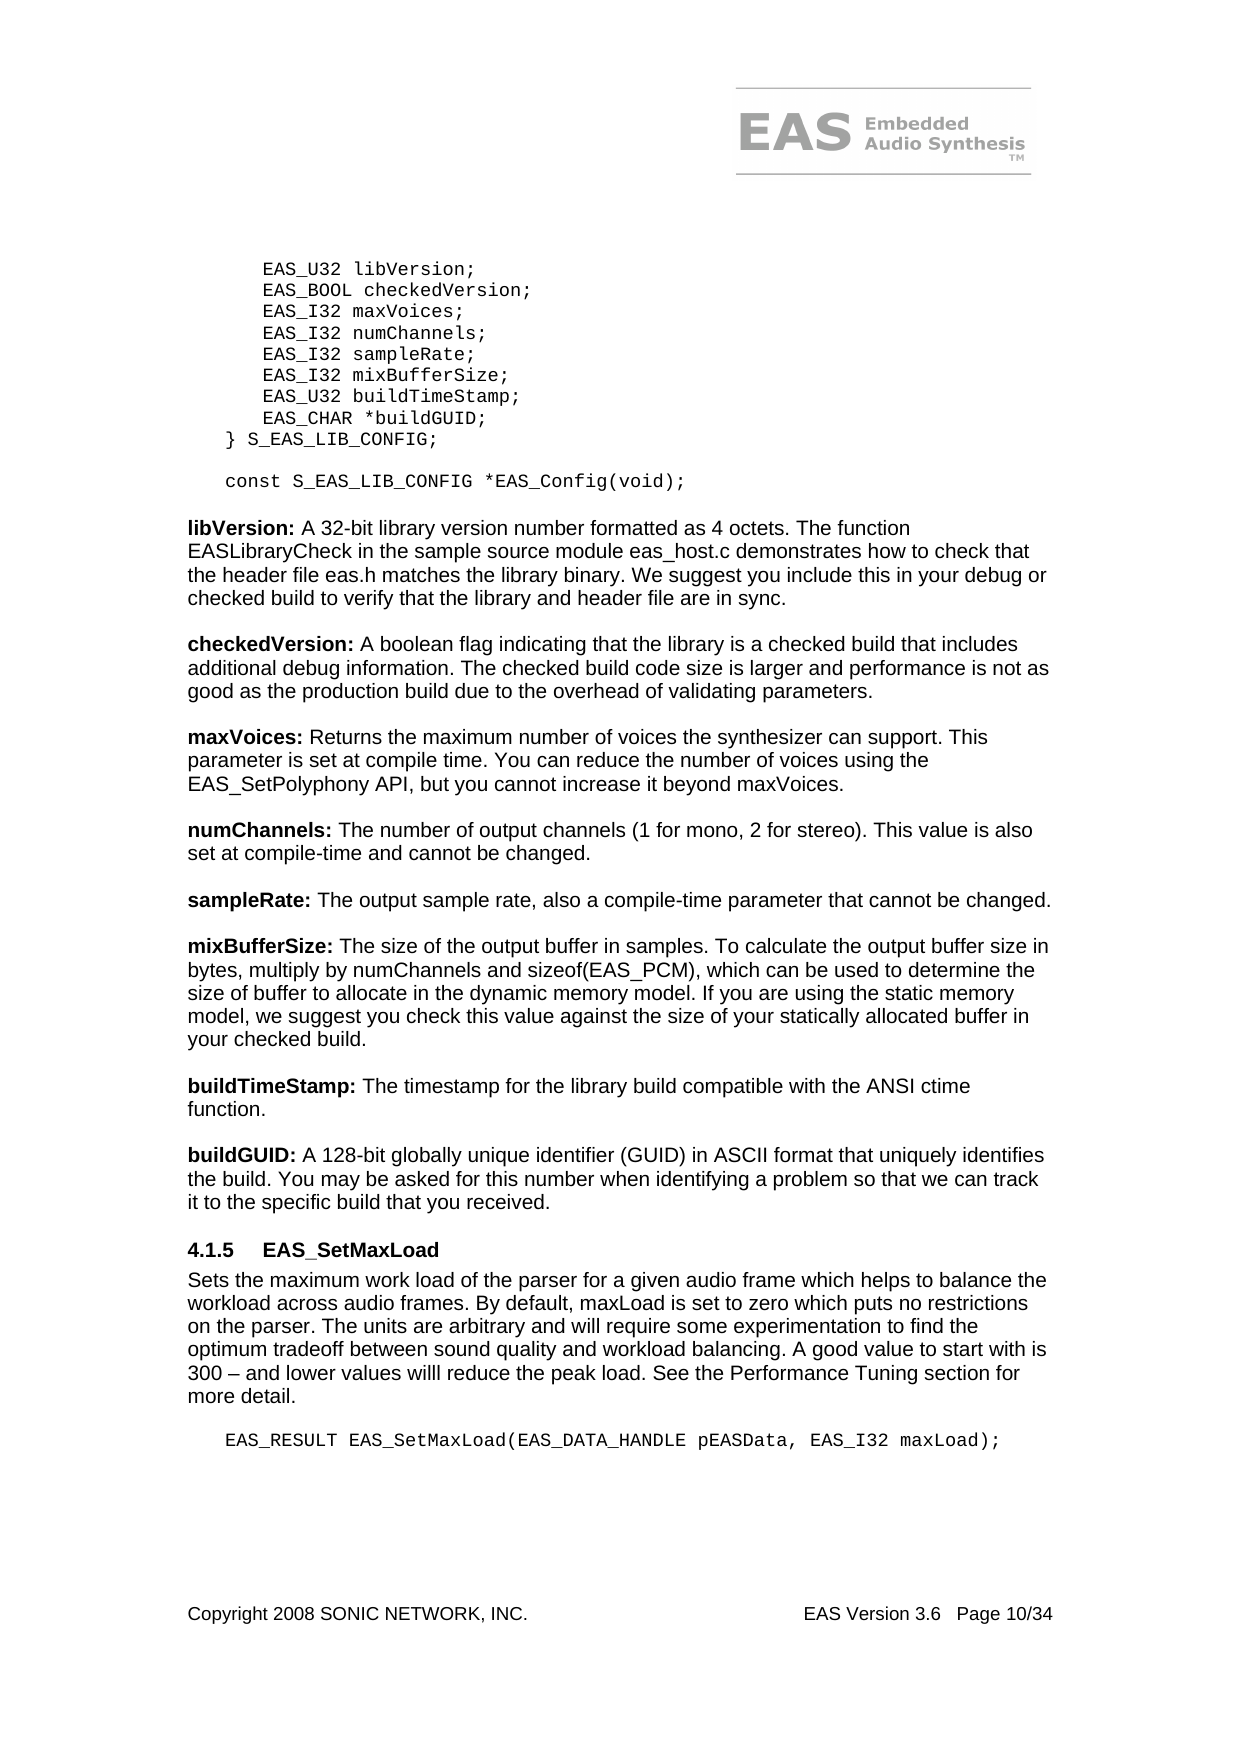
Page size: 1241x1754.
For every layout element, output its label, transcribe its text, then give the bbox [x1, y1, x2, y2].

text sampleRate: The output sample rate, also a compile-time parameter that cannot be changed. [187, 888, 1053, 912]
text EAS_I32 sampleRate; [225, 345, 1053, 366]
text mixBufferSize: The size of the output buffer in samples. To calculate the output buffer size in bytes, multiply by numChannels and sizeof(EAS_PCM), which can be used to determine the size of buffer to allocate in the dynamic memory model. If you are using the static memory model, we suggest you check this value against the size of your statically allocated buffer in your checked build. [187, 935, 1053, 1051]
text maxVoices: Returns the maximum number of voices the synthesizer can support. This parameter is set at compile time. You can reduce the number of voices using the EAS_SetPolyphony API, but you cannot increase it beyond maxVoices. [187, 726, 1053, 796]
text buildTimeStamp: The timestamp for the library build compatible with the ANSI ctime function. [187, 1074, 1053, 1121]
picture [732, 84, 1037, 181]
text const S_EAS_LIB_CONFIG *EAS_Config(void); [225, 472, 1053, 493]
text buildGUID: A 128-bit globally unique identifier (GUID) in ASCII format that uniquely identifies the build. You may be asked for this number when identifying a problem so that we can track it to the specific build that you received. [187, 1144, 1053, 1214]
text libVersion: A 32-bit library version number formatted as 4 octets. The function EASLibraryCheck in the sample source module eas_host.c demonstrates how to check that the header file eas.h matches the library binary. We suggest you include this in your debug or checked build to verify that the library and header file are in sync. [187, 517, 1053, 610]
text EAS_RESULT EAS_SetMaxLoad(EAS_DATA_HANDLE pEASData, EAS_I32 maxLoad); [225, 1431, 1053, 1452]
text EAS_I32 numChannels; [225, 323, 1053, 345]
text EAS_U32 libVersion; [225, 260, 1053, 281]
text } S_EAS_LIB_CONFIG; [225, 430, 1053, 451]
text EAS_I32 maxVoices; [225, 302, 1053, 323]
subtitle EAS_SetMaxLoad [187, 1239, 1053, 1262]
text EAS_BOOL checkedVersion; [225, 281, 1053, 302]
text numChannels: The number of output channels (1 for mono, 2 for stereo). This value is also set at compile-time and cannot be changed. [187, 819, 1053, 865]
text EAS_U32 buildTimeStamp; [225, 387, 1053, 408]
text checkedVersion: A boolean flag indicating that the library is a checked build that includes additional debug information. The checked build code size is larger and performance is not as good as the production build due to the overhead of validating parameters. [187, 633, 1053, 703]
text EAS_I32 mixBufferSize; [225, 366, 1053, 387]
text EAS_CHAR *buildGUID; [225, 408, 1053, 430]
text Sets the maximum work load of the parser for a given audio frame which helps to balance the workload across audio frames. By default, maxLoad is set to zero which puts no restrictions on the parser. The units are arbitrary and will require some experimentation to find the optimum tradeoff between sound quality and workload balancing. A good value to start with is 300 – and lower values willl reduce the peak load. See the Performance Tuning section for more detail. [187, 1268, 1053, 1407]
